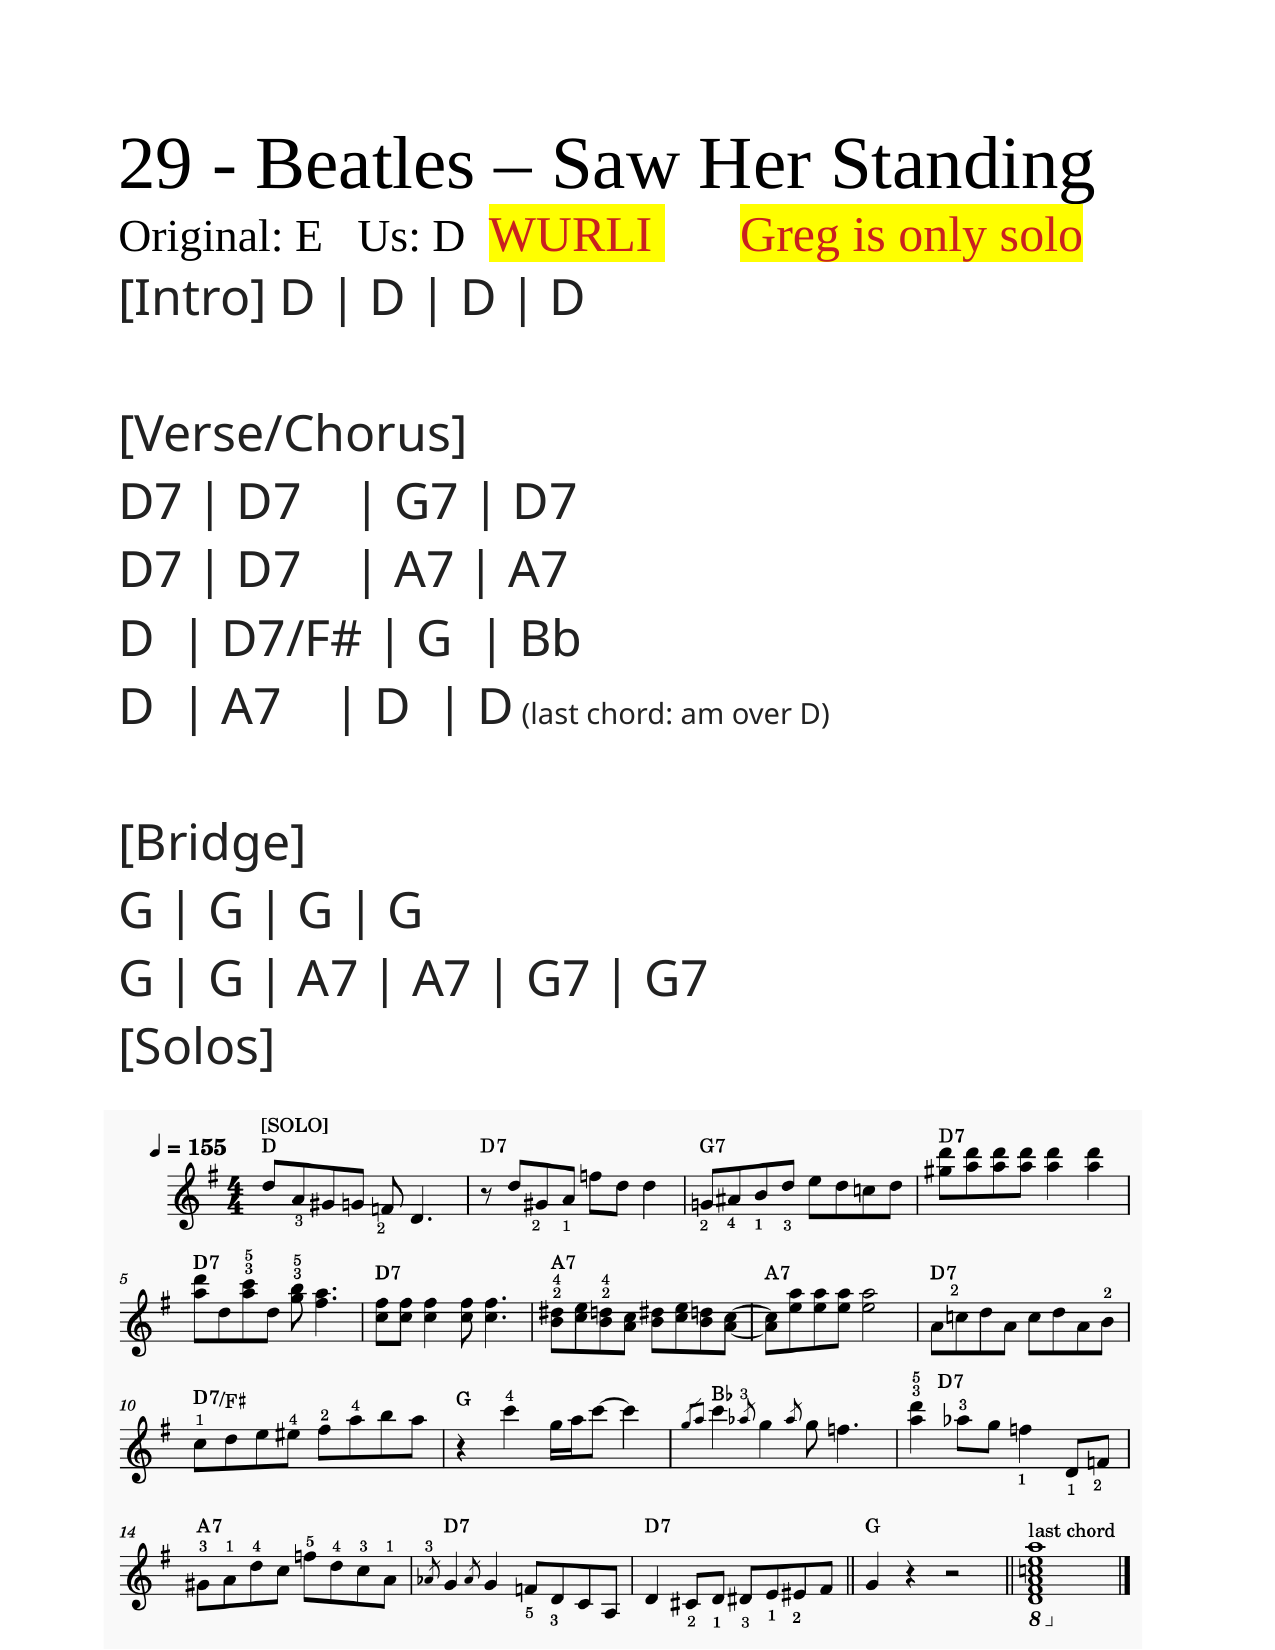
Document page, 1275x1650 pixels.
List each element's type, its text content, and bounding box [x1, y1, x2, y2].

text 29 - Beatles – Saw Her Standing [118, 118, 1157, 204]
text D | A7 | D | D (last chord: am over D) [118, 671, 1157, 739]
text D7 | D7 | G7 | D7 [118, 466, 1157, 534]
text [Intro] D | D | D | D [118, 262, 1157, 330]
text [Bridge] [118, 807, 1157, 875]
picture [103, 1110, 1143, 1649]
text G | G | A7 | A7 | G7 | G7 [118, 943, 1157, 1011]
text [Solos] [118, 1011, 1157, 1079]
text [Verse/Chorus] [118, 398, 1157, 466]
text D7 | D7 | A7 | A7 [118, 534, 1157, 602]
text D | D7/F# | G | Bb [118, 602, 1157, 671]
text Original: E Us: D WURLI Greg is only solo [118, 204, 1157, 262]
text G | G | G | G [118, 875, 1157, 943]
